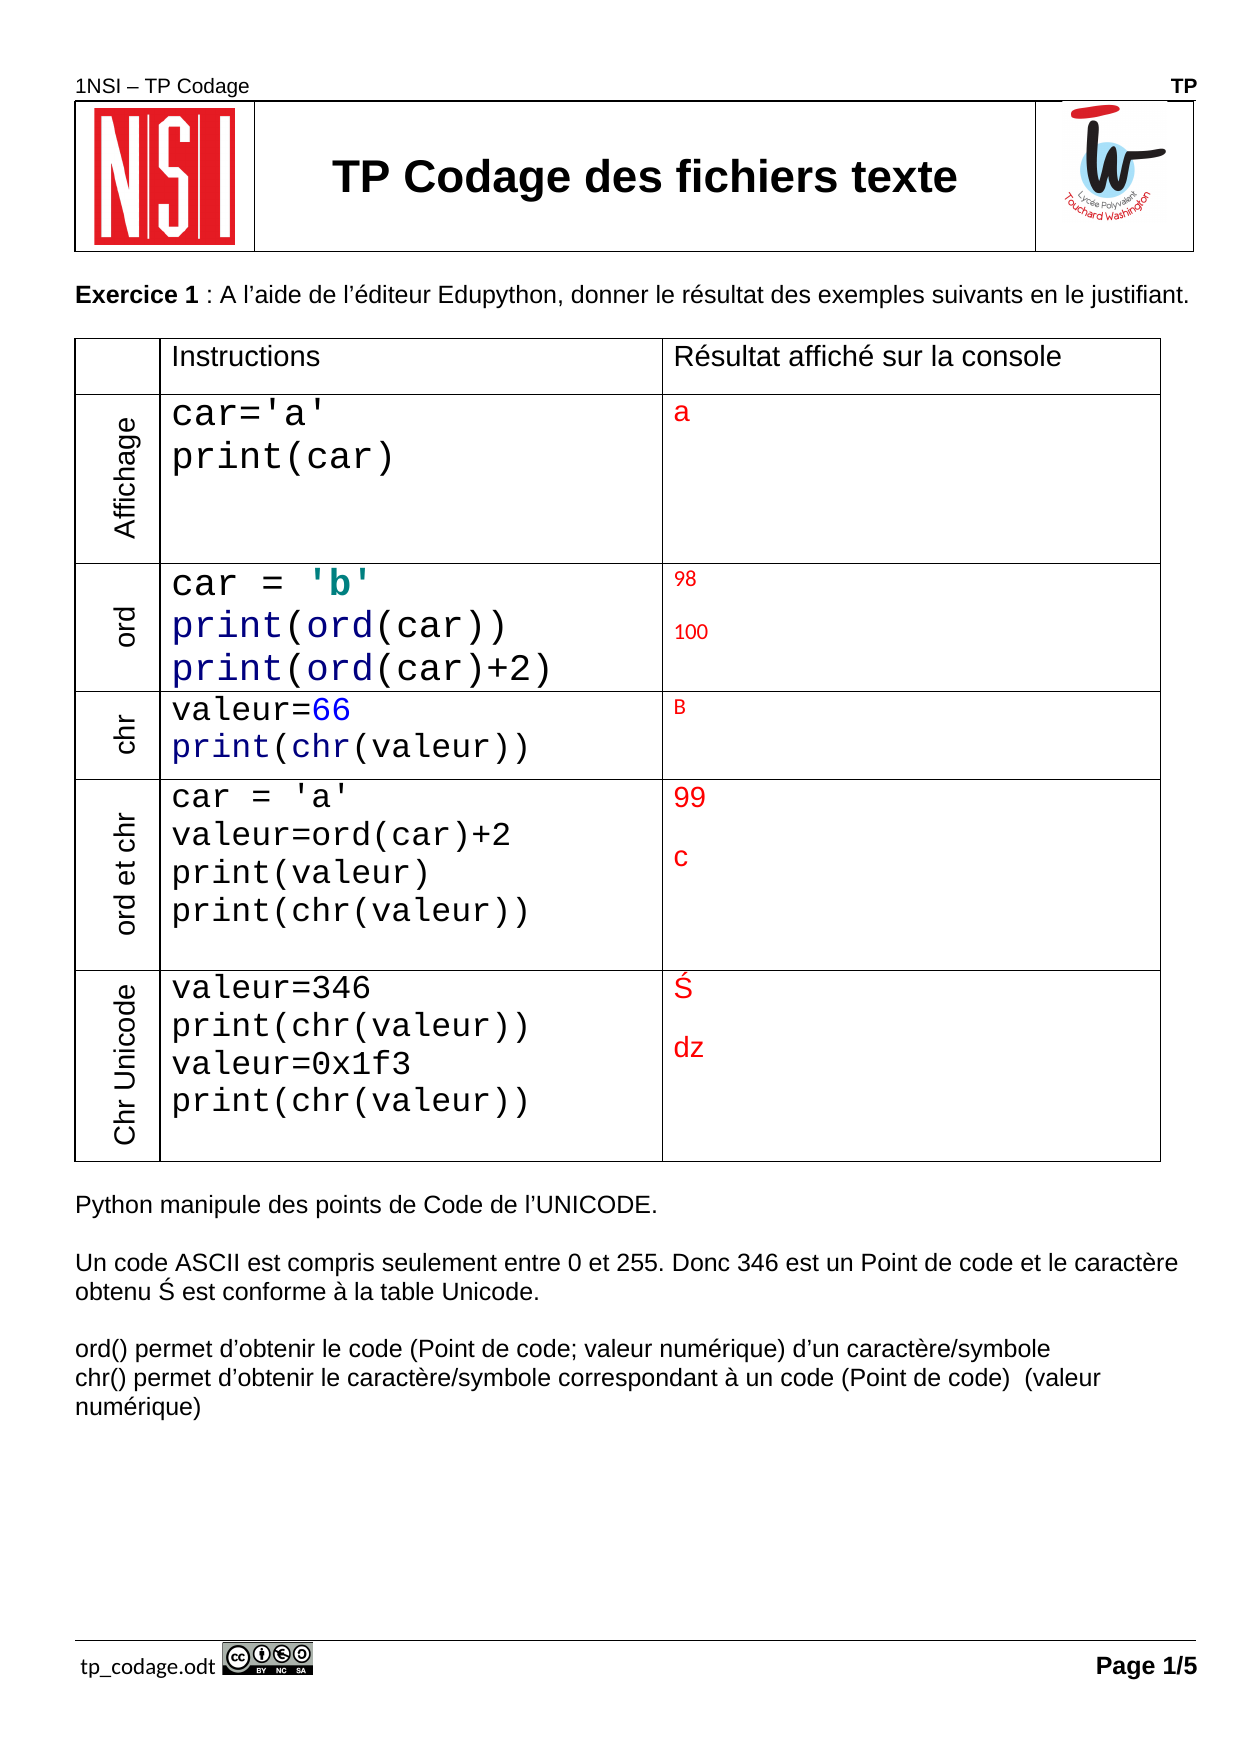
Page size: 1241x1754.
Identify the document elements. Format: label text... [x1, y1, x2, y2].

text Exercice 1 : A l’aide de l’éditeur Edupython, donner le résultat des exemples suivants en le justifiant. [75, 281, 1196, 309]
table_cell car = 'b' print(ord(car)) print(ord(car)+2) [161, 564, 171, 691]
table_cell valeur=346 print(chr(valeur)) valeur=0x1f3 print(chr(valeur)) [161, 971, 662, 1161]
text Python manipule des points de Code de l’UNICODE. [75, 1190, 1196, 1219]
table_cell Ś dz [663, 971, 1160, 1161]
table_cell Chr Unicode [76, 971, 159, 1161]
table_header [1036, 102, 1193, 251]
picture [222, 1642, 313, 1675]
table_cell chr [76, 692, 159, 779]
text ord() permet d’obtenir le code (Point de code; valeur numérique) d’un caractère/symbole [75, 1334, 1196, 1363]
table_cell Affichage [76, 395, 159, 563]
table_header [76, 339, 159, 393]
table_cell a [663, 395, 1160, 563]
table_cell ord et chr [76, 780, 159, 970]
table_cell valeur=66 print(chr(valeur)) [161, 692, 662, 779]
table_cell B [663, 692, 1160, 779]
table_header Résultat affiché sur la console [663, 339, 1160, 393]
table_cell car = 'b' print(ord(car)) print(ord(car)+2) [651, 564, 662, 691]
table_cell 99 c [663, 780, 1160, 970]
table_cell car='a' print(car) [161, 395, 662, 563]
table_header TP Codage des fichiers texte [255, 102, 1035, 251]
text Un code ASCII est compris seulement entre 0 et 255. Donc 346 est un Point de code et le caractère obtenu Ś est conforme à la table Unicode. [75, 1248, 1196, 1305]
table_header [76, 102, 254, 251]
text chr() permet d’obtenir le caractère/symbole correspondant à un code (Point de code) (valeur numérique) [75, 1363, 1196, 1420]
table_cell ord [76, 564, 159, 691]
picture [1062, 101, 1168, 223]
table_cell car = 'a' valeur=ord(car)+2 print(valeur) print(chr(valeur)) [161, 780, 662, 970]
table_header Instructions [161, 339, 662, 393]
table_cell 98 100 [663, 564, 1160, 691]
